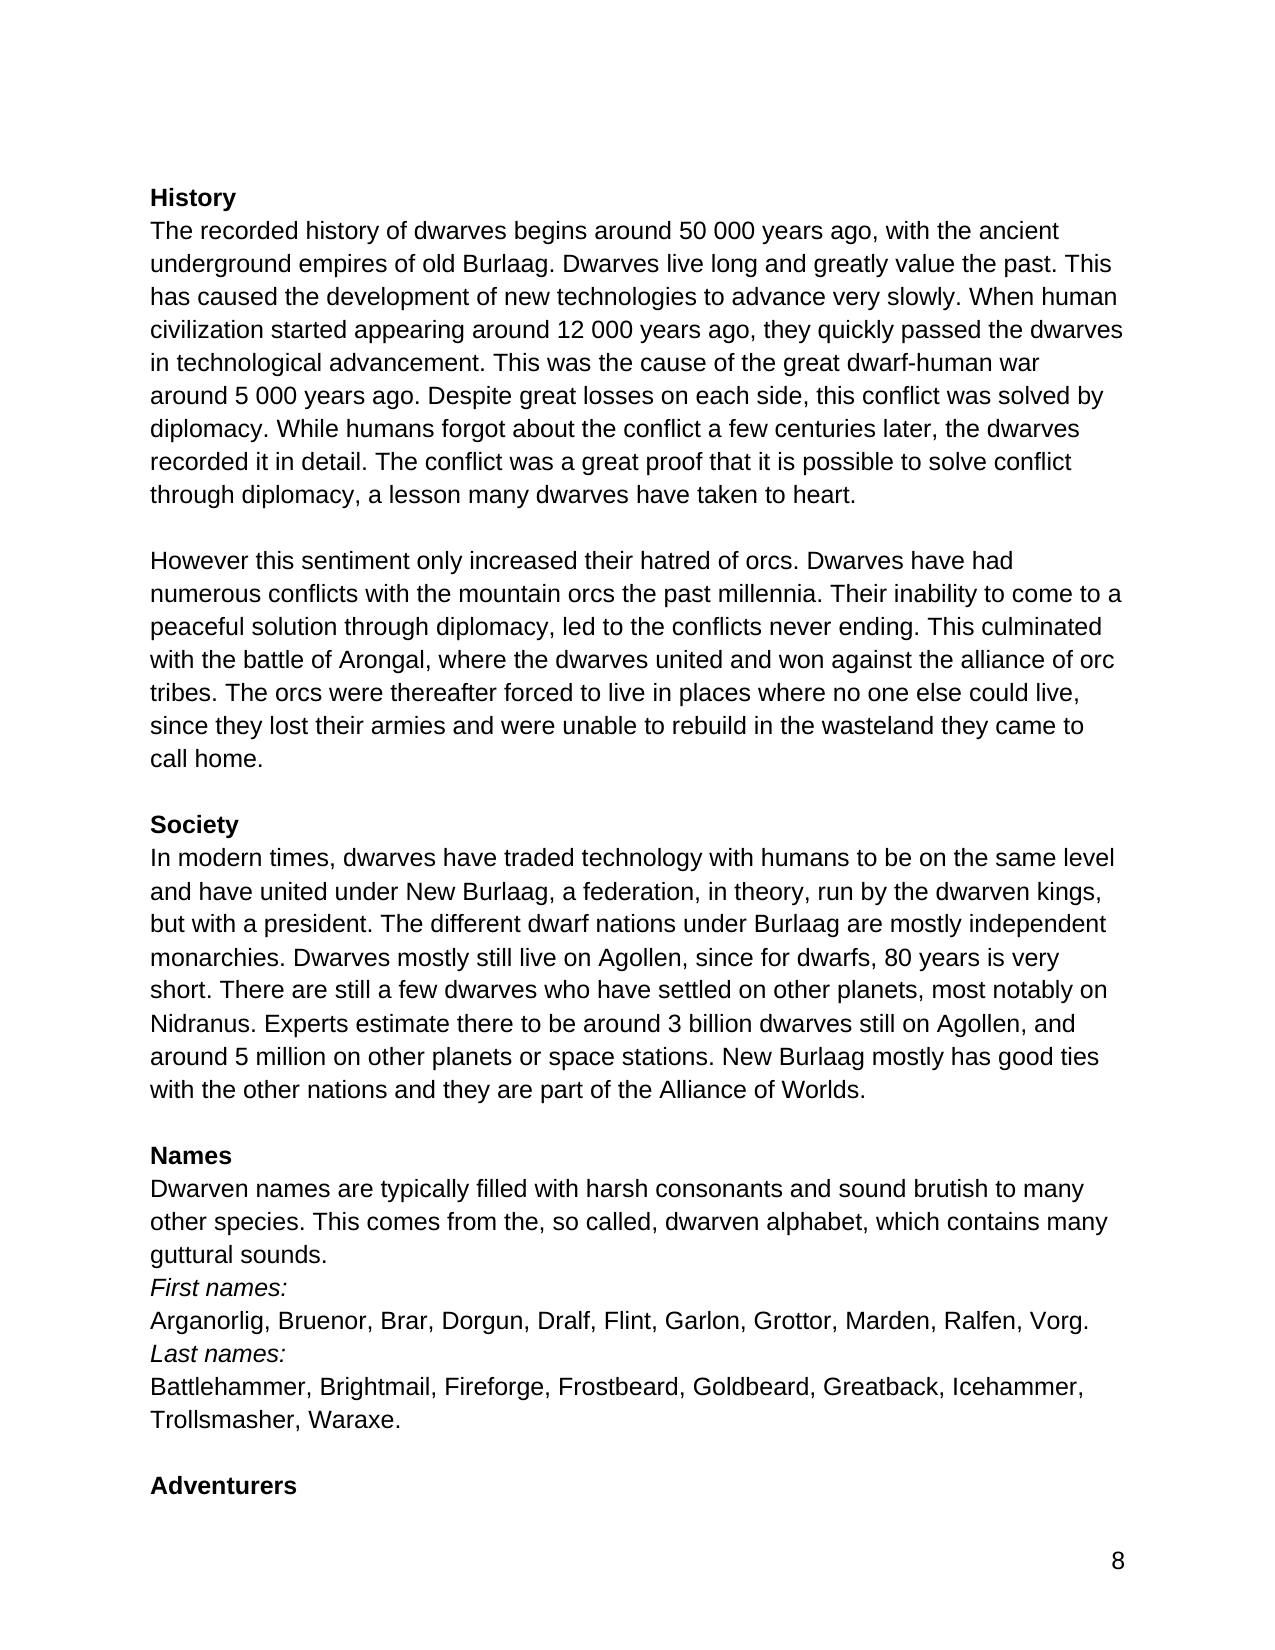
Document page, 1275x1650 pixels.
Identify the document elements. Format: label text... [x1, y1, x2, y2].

text Last names: [150, 1339, 1125, 1367]
text Arganorlig, Bruenor, Brar, Dorgun, Dralf, Flint, Garlon, Grottor, Marden, Ralfen, Vorg. [150, 1306, 1125, 1334]
text In modern times, dwarves have traded technology with humans to be on the same level and have united under New Burlaag, a federation, in theory, run by the dwarven kings, but with a president. The different dwarf nations under Burlaag are mostly independent monarchies. Dwarves mostly still live on Agollen, since for dwarfs, 80 years is very short. There are still a few dwarves who have settled on other planets, most notably on Nidranus. Experts estimate there to be around 3 billion dwarves still on Agollen, and around 5 million on other planets or space stations. New Burlaag mostly has good ties with the other nations and they are part of the Alliance of Worlds. [150, 843, 1125, 1103]
text Dwarven names are typically filled with harsh consonants and sound brutish to many other species. This comes from the, so called, dwarven alphabet, which contains many guttural sounds. [150, 1174, 1125, 1268]
text Battlehammer, Brightmail, Fireforge, Frostbeard, Goldbeard, Greatback, Icehammer, Trollsmasher, Waraxe. [150, 1372, 1125, 1433]
text Names [150, 1141, 1125, 1169]
text Adventurers [150, 1471, 1125, 1499]
text History [150, 183, 1125, 212]
text The recorded history of dwarves begins around 50 000 years ago, with the ancient underground empires of old Burlaag. Dwarves live long and greatly value the past. This has caused the development of new technologies to advance very slowly. When human civilization started appearing around 12 000 years ago, they quickly passed the dwarves in technological advancement. This was the cause of the great dwarf-human war around 5 000 years ago. Despite great losses on each side, this conflict was solved by diplomacy. While humans forgot about the conflict a few centuries later, the dwarves recorded it in detail. The conflict was a great proof that it is possible to solve conflict through diplomacy, a lesson many dwarves have taken to heart. [150, 216, 1125, 509]
text However this sentiment only increased their hatred of orcs. Dwarves have had numerous conflicts with the mountain orcs the past millennia. Their inability to come to a peaceful solution through diplomacy, led to the conflicts never ending. This culminated with the battle of Arongal, where the dwarves united and won against the alliance of orc tribes. The orcs were thereafter forced to live in places where no one else could live, since they lost their armies and were unable to rebuild in the wasteland they came to call home. [150, 546, 1125, 773]
text First names: [150, 1273, 1125, 1301]
text Society [150, 810, 1125, 839]
